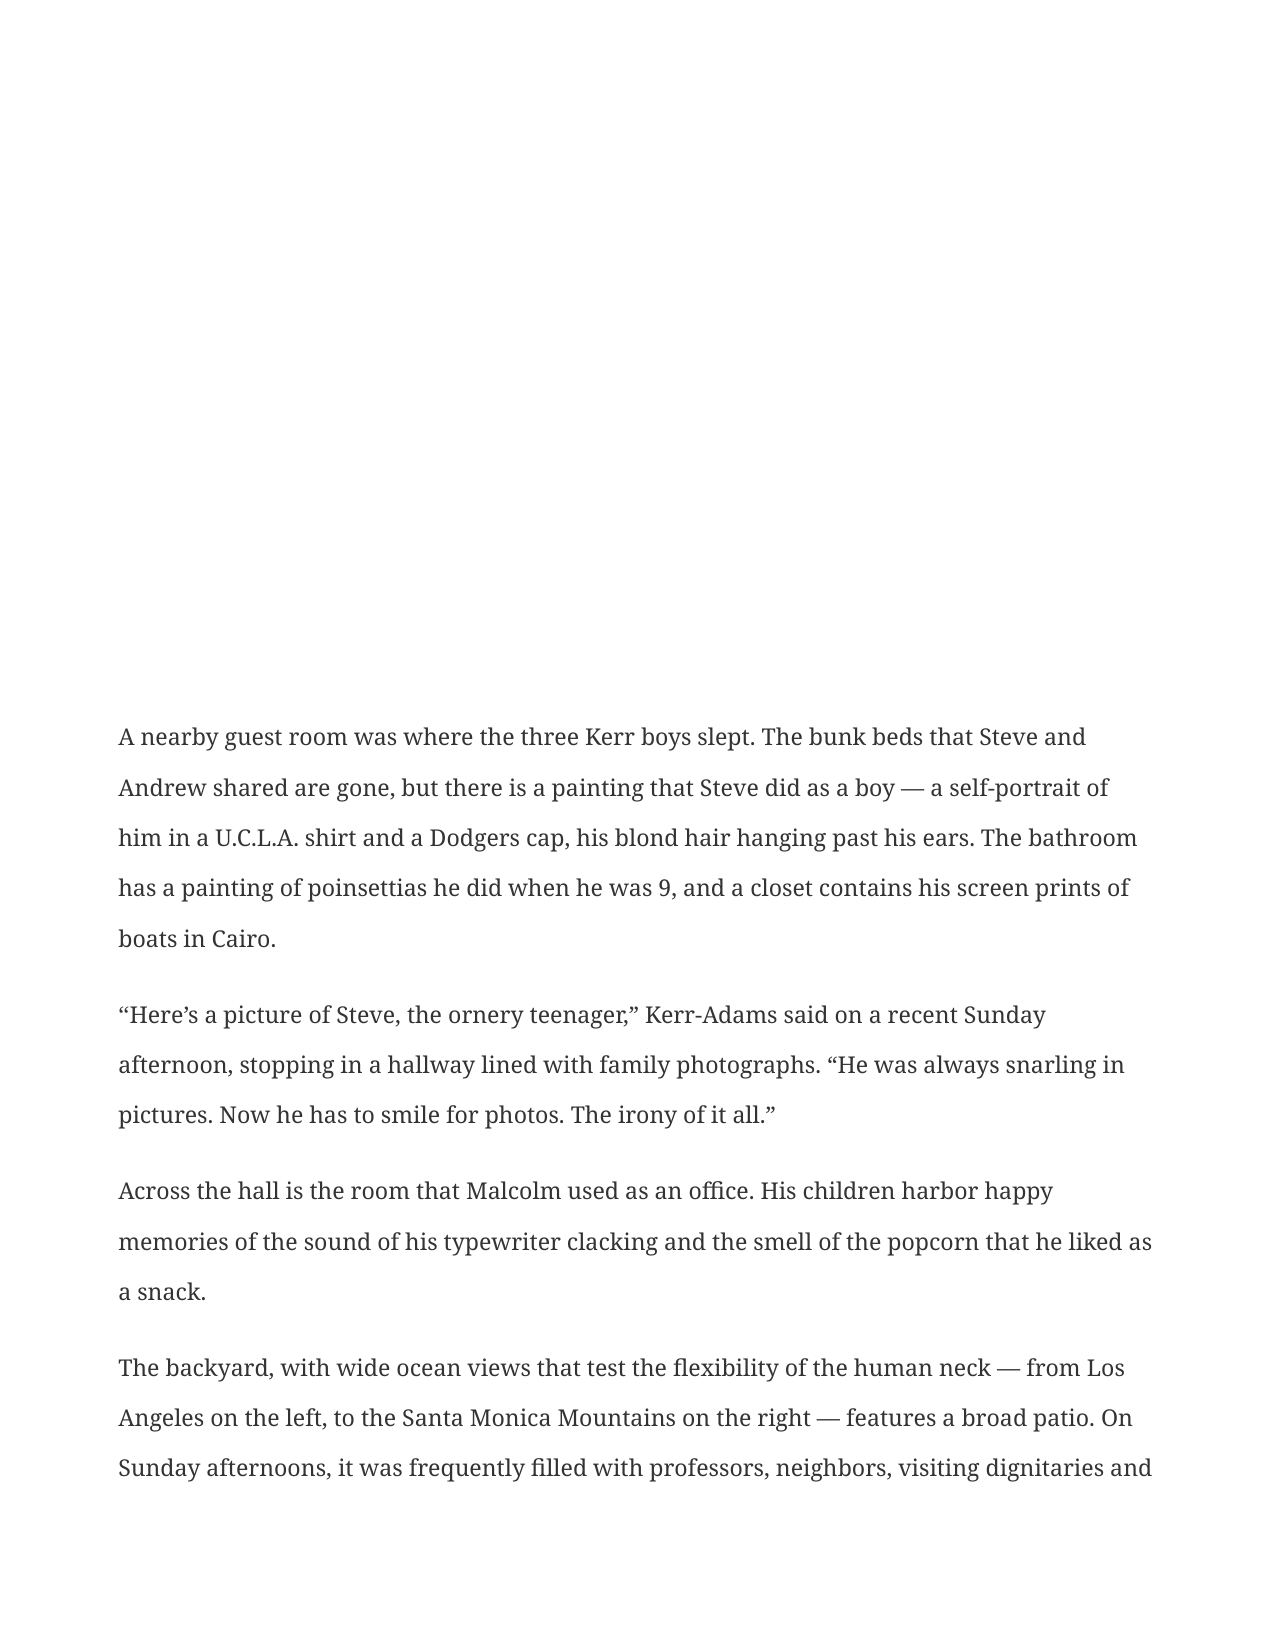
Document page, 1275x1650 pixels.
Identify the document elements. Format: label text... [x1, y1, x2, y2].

text The backyard, with wide ocean views that test the flexibility of the human neck — from Los Angeles on the left, to the Santa Monica Mountains on the right — features a broad patio. On Sunday afternoons, it was frequently filled with professors, neighbors, visiting dignitaries and [118, 1351, 1157, 1483]
text A nearby guest room was where the three Kerr boys slept. The bunk beds that Steve and Andrew shared are gone, but there is a painting that Steve did as a boy — a self-portrait of him in a U.C.L.A. shirt and a Dodgers cap, his blond hair hanging past his ears. The bathroom has a painting of poinsettias he did when he was 9, and a closet contains his screen prints of boats in Cairo. [118, 721, 1157, 954]
text “Here’s a picture of Steve, the ornery teenager,” Kerr-Adams said on a recent Sunday afternoon, stopping in a hallway lined with family photographs. “He was always snarling in pictures. Now he has to smile for photos. The irony of it all.” [118, 998, 1157, 1130]
text Across the hall is the room that Malcolm used as an office. His children harbor happy memories of the sound of his typewriter clacking and the smell of the popcorn that he liked as a snack. [118, 1175, 1157, 1307]
